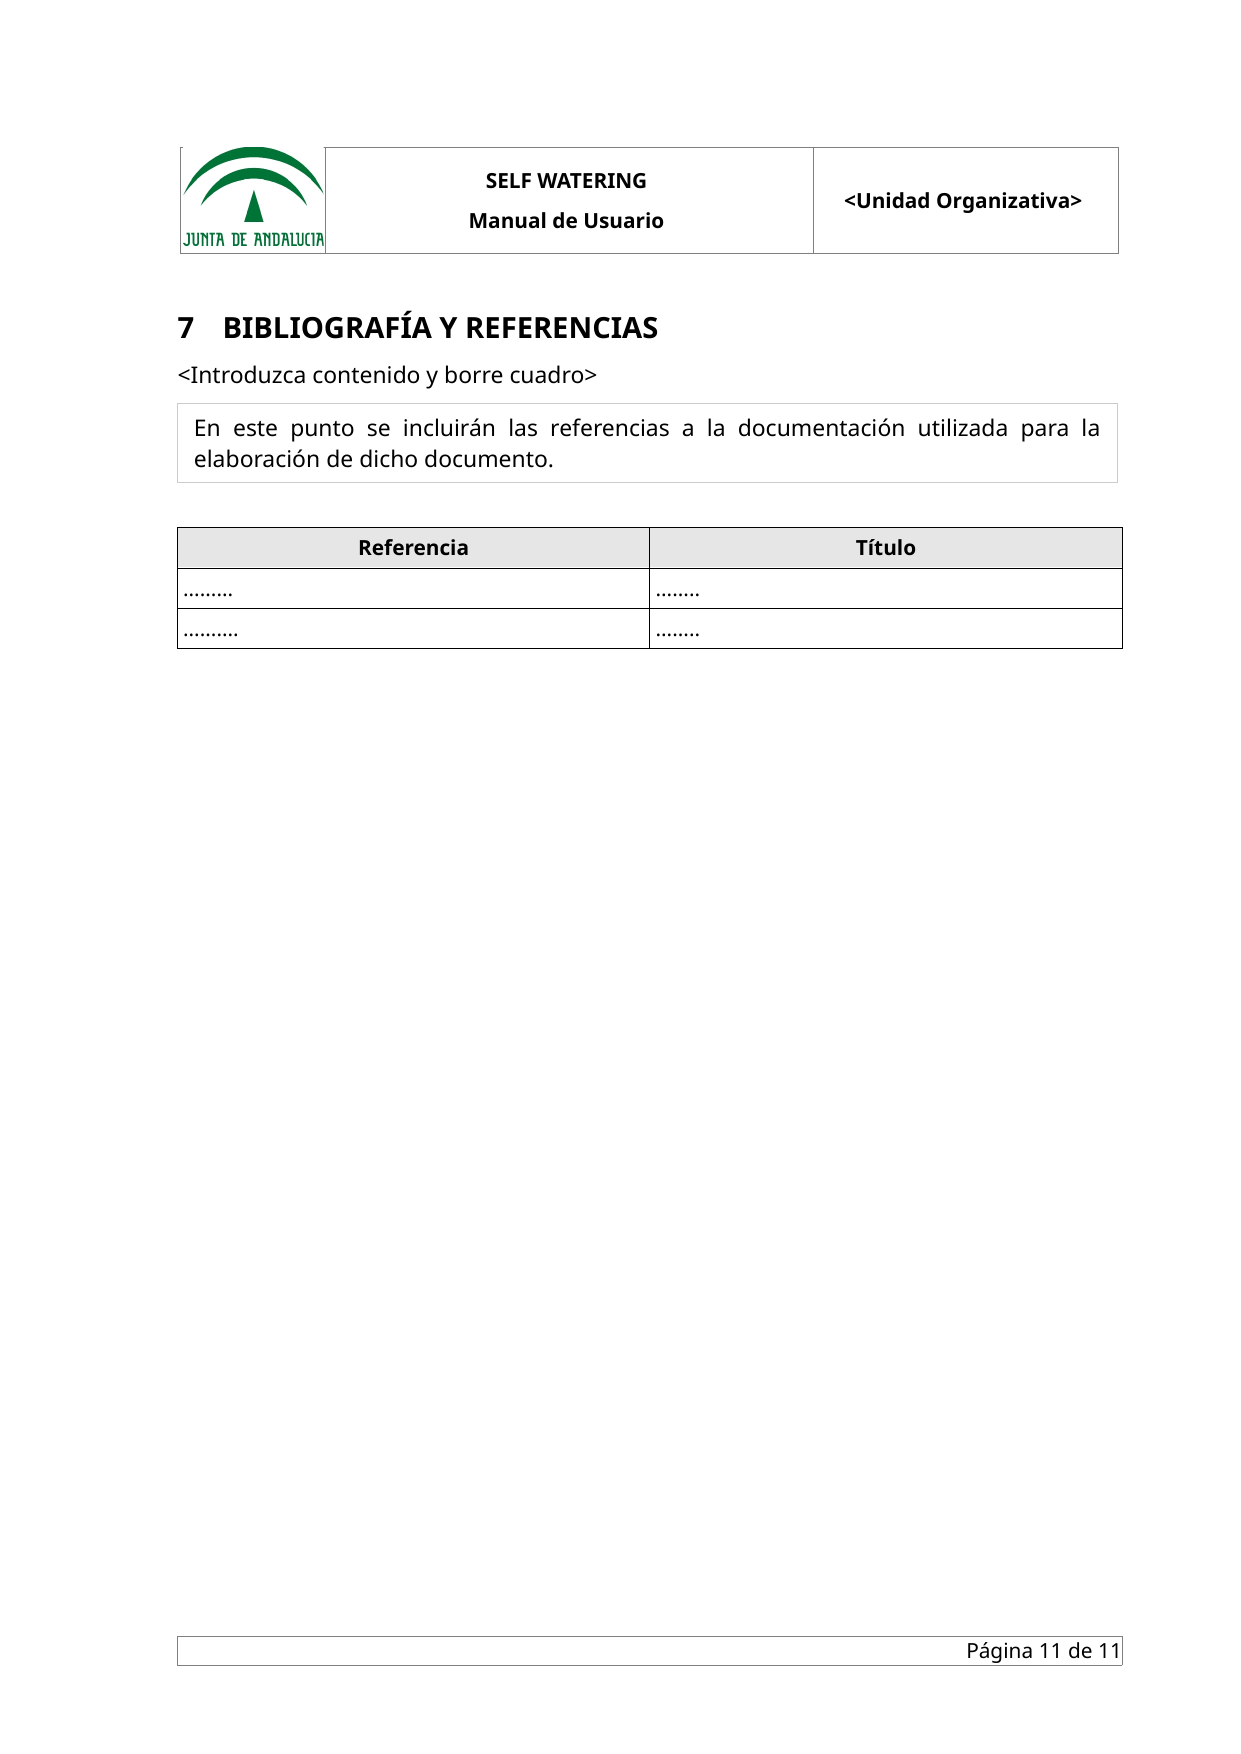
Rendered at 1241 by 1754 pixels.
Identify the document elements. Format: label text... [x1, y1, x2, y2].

text <Introduzca contenido y borre cuadro> [177, 359, 1122, 390]
table_header Título [650, 528, 1122, 567]
table_header Referencia [178, 528, 649, 567]
table_cell ......... [178, 569, 649, 608]
subtitle BIBLIOGRAFÍA Y REFERENCIAS [177, 307, 1122, 347]
text En este punto se incluirán las referencias a la documentación utilizada para la elaboración de dicho documento. [194, 412, 1101, 474]
table_cell ........ [650, 569, 1122, 608]
table_cell ........ [650, 609, 1122, 648]
table_cell .......... [178, 609, 649, 648]
